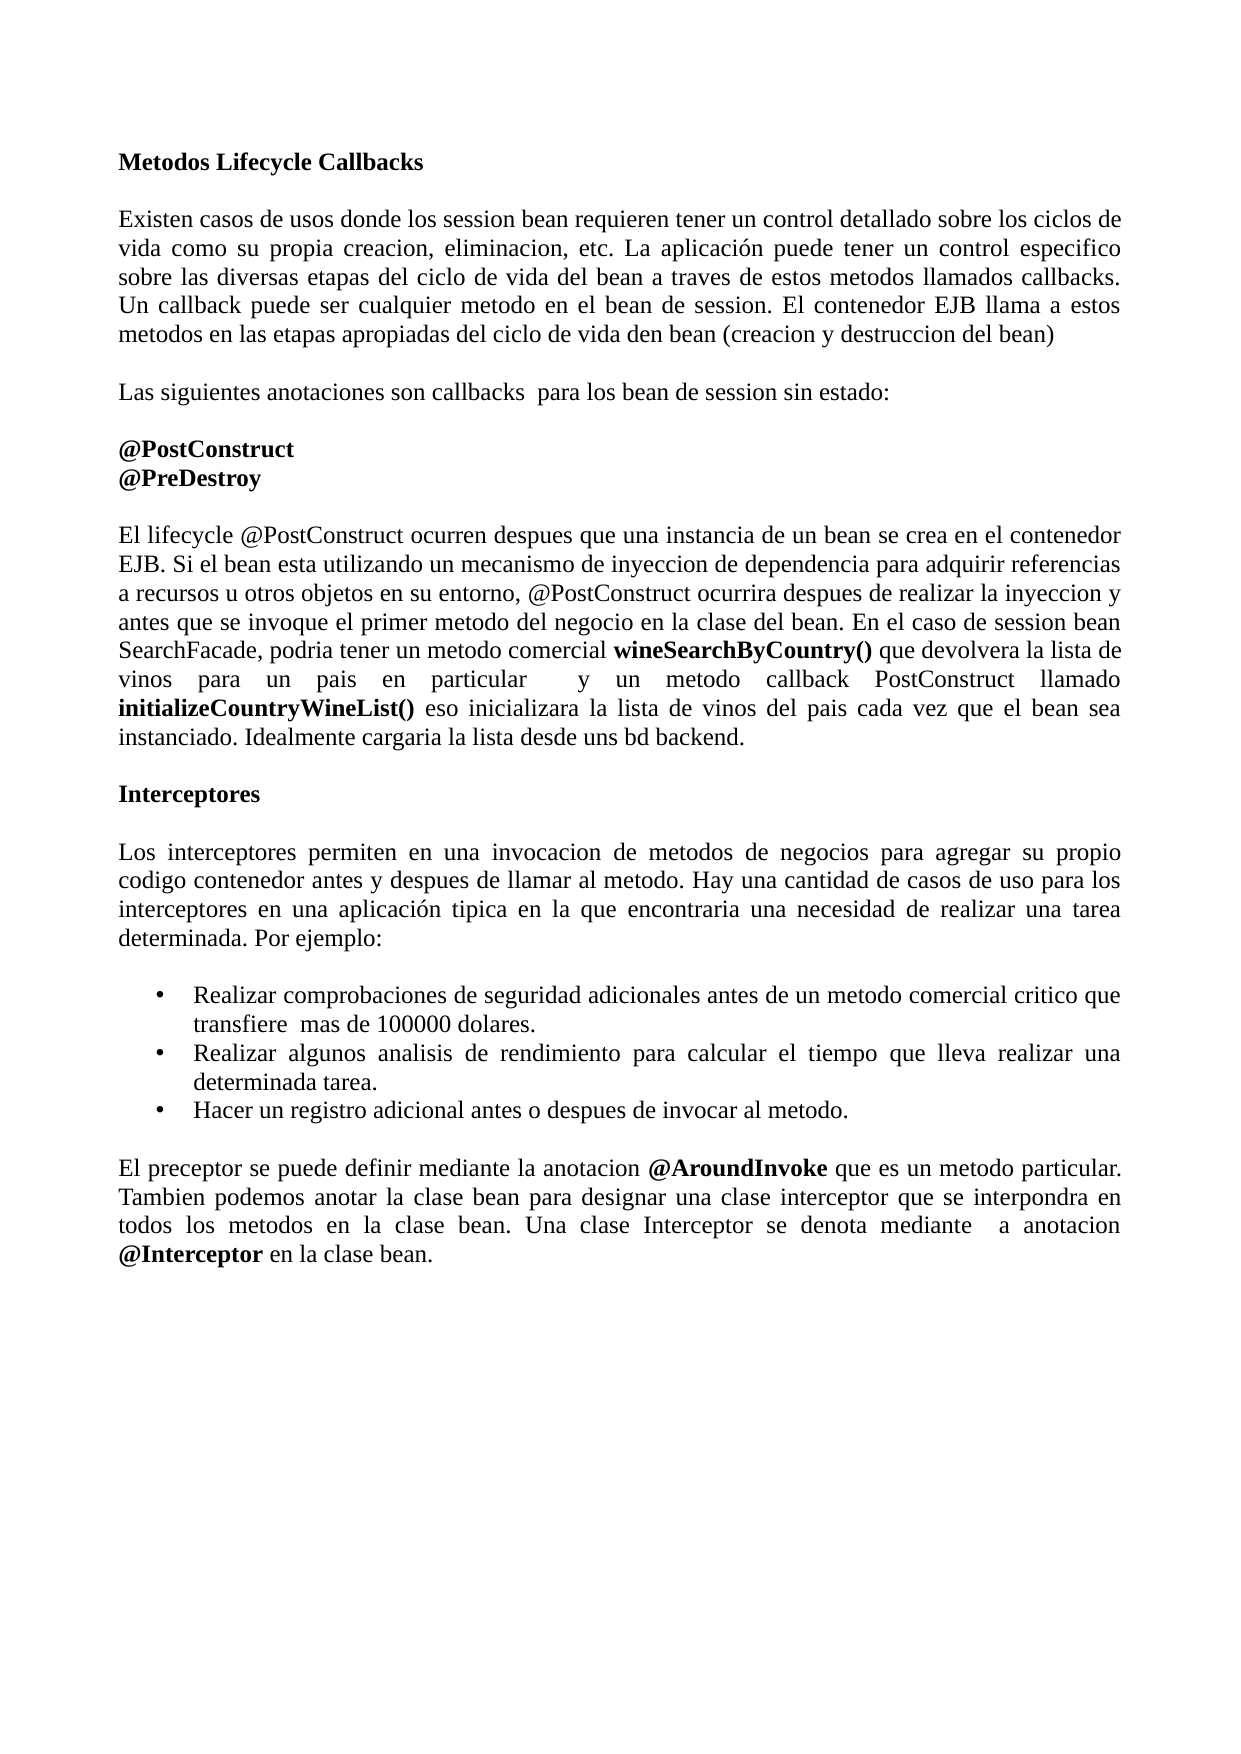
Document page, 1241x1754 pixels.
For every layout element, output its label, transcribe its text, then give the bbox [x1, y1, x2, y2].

text @PreDestroy [118, 463, 1122, 492]
list Realizar algunos analisis de rendimiento para calcular el tiempo que lleva realizar una determinada tarea. [156, 1038, 1122, 1096]
text El lifecycle @PostConstruct ocurren despues que una instancia de un bean se crea en el contenedor EJB. Si el bean esta utilizando un mecanismo de inyeccion de dependencia para adquirir referencias a recursos u otros objetos en su entorno, @PostConstruct ocurrira despues de realizar la inyeccion y antes que se invoque el primer metodo del negocio en la clase del bean. En el caso de session bean SearchFacade, podria tener un metodo comercial wineSearchByCountry() que devolvera la lista de vinos para un pais en particular y un metodo callback PostConstruct llamado initializeCountryWineList() eso inicializara la lista de vinos del pais cada vez que el bean sea instanciado. Idealmente cargaria la lista desde uns bd backend. [118, 521, 1122, 751]
text Metodos Lifecycle Callbacks [118, 147, 1122, 176]
text Existen casos de usos donde los session bean requieren tener un control detallado sobre los ciclos de vida como su propia creacion, eliminacion, etc. La aplicación puede tener un control especifico sobre las diversas etapas del ciclo de vida del bean a traves de estos metodos llamados callbacks. Un callback puede ser cualquier metodo en el bean de session. El contenedor EJB llama a estos metodos en las etapas apropiadas del ciclo de vida den bean (creacion y destruccion del bean) [118, 204, 1122, 348]
text @PostConstruct [118, 434, 1122, 463]
list Realizar comprobaciones de seguridad adicionales antes de un metodo comercial critico que transfiere mas de 100000 dolares. [156, 981, 1122, 1038]
text El preceptor se puede definir mediante la anotacion @AroundInvoke que es un metodo particular. Tambien podemos anotar la clase bean para designar una clase interceptor que se interpondra en todos los metodos en la clase bean. Una clase Interceptor se denota mediante a anotacion @Interceptor en la clase bean. [118, 1153, 1122, 1268]
text Los interceptores permiten en una invocacion de metodos de negocios para agregar su propio codigo contenedor antes y despues de llamar al metodo. Hay una cantidad de casos de uso para los interceptores en una aplicación tipica en la que encontraria una necesidad de realizar una tarea determinada. Por ejemplo: [118, 837, 1122, 952]
text Interceptores [118, 779, 1122, 808]
text Las siguientes anotaciones son callbacks para los bean de session sin estado: [118, 377, 1122, 406]
list Hacer un registro adicional antes o despues de invocar al metodo. [156, 1096, 1122, 1124]
